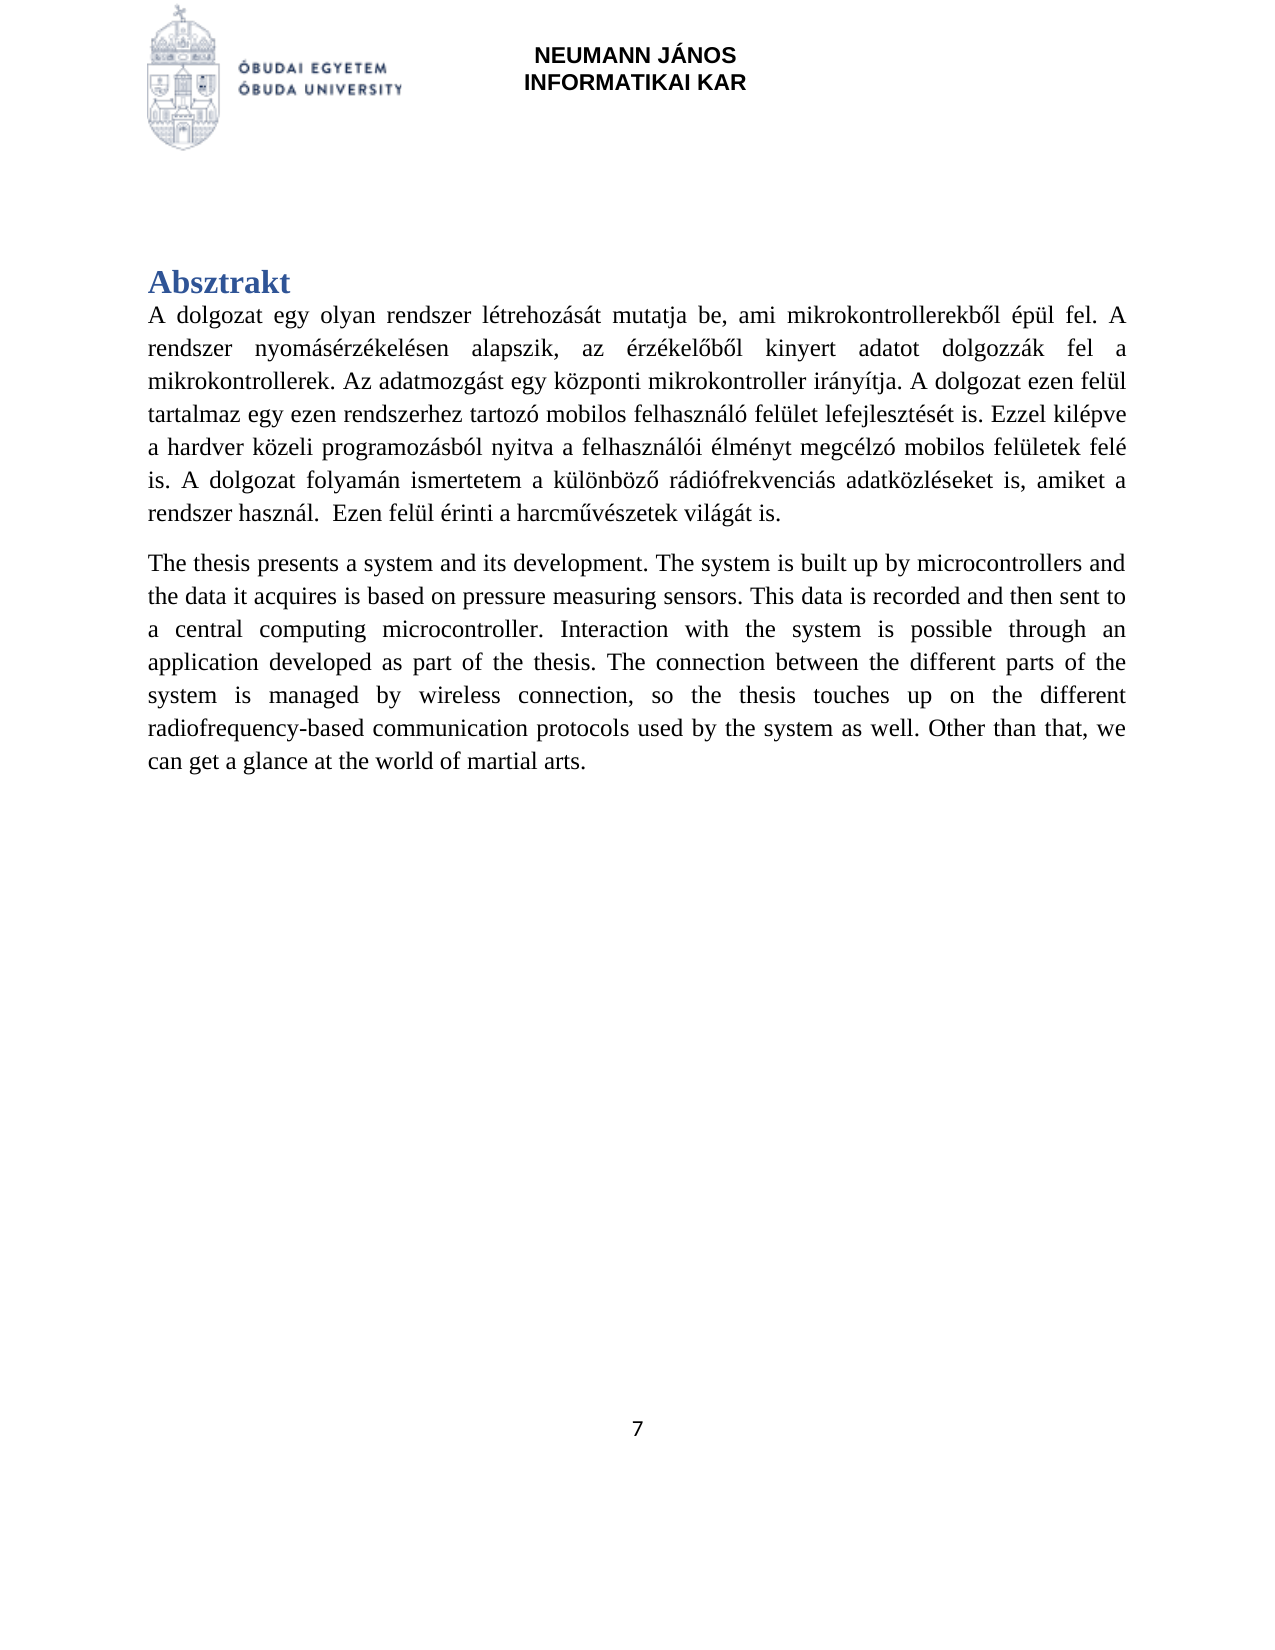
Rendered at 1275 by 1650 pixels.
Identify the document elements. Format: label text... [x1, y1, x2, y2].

text The thesis presents a system and its development. The system is built up by microcontrollers and the data it acquires is based on pressure measuring sensors. This data is recorded and then sent to a central computing microcontroller. Interaction with the system is possible through an application developed as part of the thesis. The connection between the different parts of the system is managed by wireless connection, so the thesis touches up on the different radiofrequency-based communication protocols used by the system as well. Other than that, we can get a glance at the world of martial arts. [148, 548, 1127, 775]
subtitle Absztrakt [148, 262, 1127, 300]
text A dolgozat egy olyan rendszer létrehozását mutatja be, ami mikrokontrollerekből épül fel. A rendszer nyomásérzékelésen alapszik, az érzékelőből kinyert adatot dolgozzák fel a mikrokontrollerek. Az adatmozgást egy központi mikrokontroller irányítja. A dolgozat ezen felül tartalmaz egy ezen rendszerhez tartozó mobilos felhasználó felület lefejlesztését is. Ezzel kilépve a hardver közeli programozásból nyitva a felhasználói élményt megcélzó mobilos felületek felé is. A dolgozat folyamán ismertetem a különböző rádiófrekvenciás adatközléseket is, amiket a rendszer használ. Ezen felül érinti a harcművészetek világát is. [148, 300, 1127, 527]
